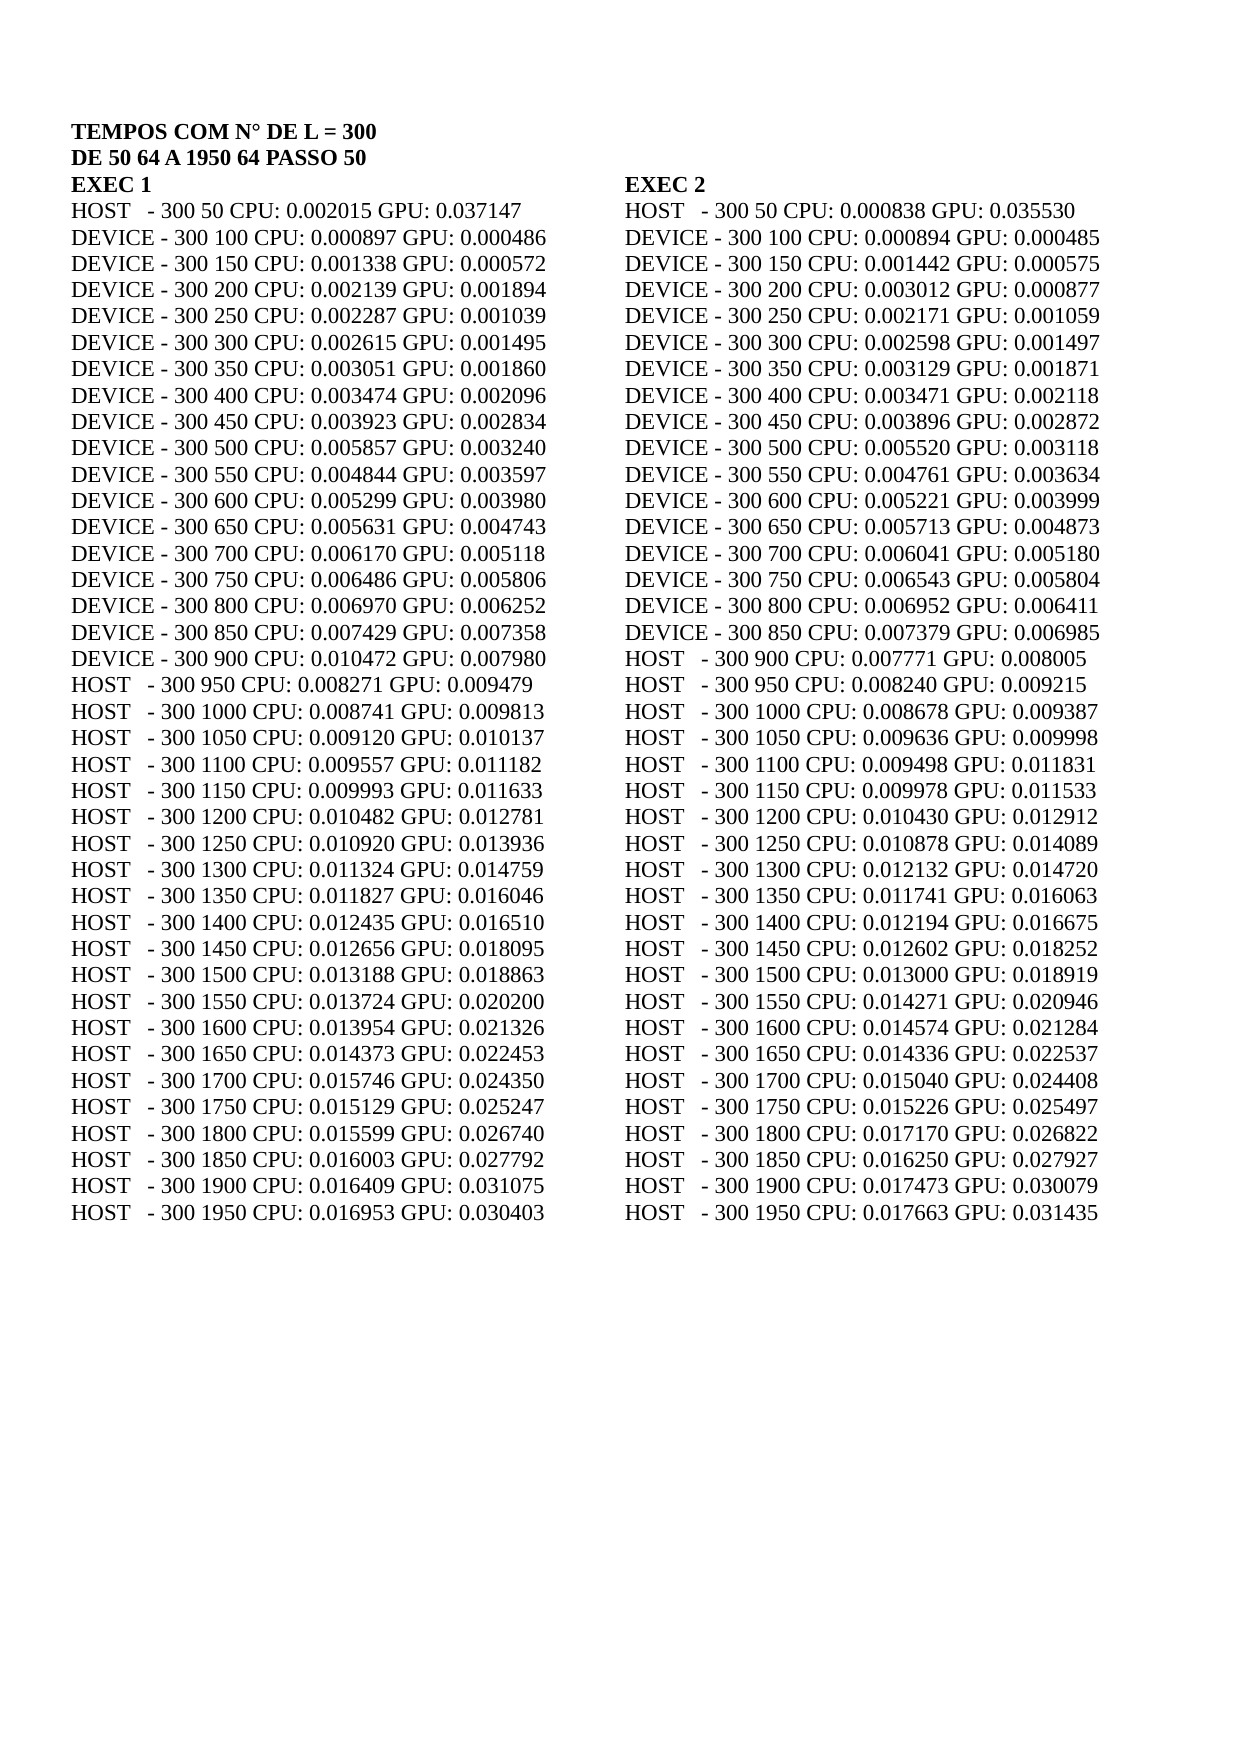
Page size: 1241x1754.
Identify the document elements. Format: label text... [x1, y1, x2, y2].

text HOST - 300 1650 CPU: 0.014336 GPU: 0.022537 [624, 1041, 1169, 1067]
text DEVICE - 300 250 CPU: 0.002171 GPU: 0.001059 [624, 303, 1169, 329]
text HOST - 300 900 CPU: 0.007771 GPU: 0.008005 [624, 645, 1169, 672]
text DEVICE - 300 300 CPU: 0.002598 GPU: 0.001497 [624, 329, 1169, 355]
text HOST - 300 1200 CPU: 0.010482 GPU: 0.012781 [71, 803, 616, 830]
text DE 50 64 A 1950 64 PASSO 50 [71, 144, 616, 171]
text HOST - 300 1050 CPU: 0.009636 GPU: 0.009998 [624, 724, 1169, 751]
text HOST - 300 1150 CPU: 0.009993 GPU: 0.011633 [71, 777, 616, 803]
text HOST - 300 1450 CPU: 0.012602 GPU: 0.018252 [624, 935, 1169, 961]
text HOST - 300 1400 CPU: 0.012194 GPU: 0.016675 [624, 909, 1169, 935]
text HOST - 300 1400 CPU: 0.012435 GPU: 0.016510 [71, 909, 616, 935]
text DEVICE - 300 250 CPU: 0.002287 GPU: 0.001039 [71, 303, 616, 329]
text DEVICE - 300 450 CPU: 0.003923 GPU: 0.002834 [71, 408, 616, 434]
text HOST - 300 1950 CPU: 0.016953 GPU: 0.030403 [71, 1199, 616, 1225]
text HOST - 300 1450 CPU: 0.012656 GPU: 0.018095 [71, 935, 616, 961]
text HOST - 300 1550 CPU: 0.014271 GPU: 0.020946 [624, 988, 1169, 1014]
text DEVICE - 300 200 CPU: 0.003012 GPU: 0.000877 [624, 276, 1169, 303]
text HOST - 300 1200 CPU: 0.010430 GPU: 0.012912 [624, 803, 1169, 830]
text DEVICE - 300 400 CPU: 0.003474 GPU: 0.002096 [71, 382, 616, 408]
text HOST - 300 1750 CPU: 0.015226 GPU: 0.025497 [624, 1093, 1169, 1119]
text HOST - 300 1300 CPU: 0.012132 GPU: 0.014720 [624, 856, 1169, 882]
text DEVICE - 300 600 CPU: 0.005221 GPU: 0.003999 [624, 487, 1169, 513]
text HOST - 300 1600 CPU: 0.013954 GPU: 0.021326 [71, 1014, 616, 1041]
text DEVICE - 300 500 CPU: 0.005857 GPU: 0.003240 [71, 434, 616, 461]
text DEVICE - 300 800 CPU: 0.006970 GPU: 0.006252 [71, 592, 616, 619]
text TEMPOS COM N° DE L = 300 [71, 118, 616, 144]
text HOST - 300 1000 CPU: 0.008741 GPU: 0.009813 [71, 698, 616, 724]
text HOST - 300 1100 CPU: 0.009557 GPU: 0.011182 [71, 751, 616, 777]
text HOST - 300 1700 CPU: 0.015746 GPU: 0.024350 [71, 1067, 616, 1093]
text DEVICE - 300 550 CPU: 0.004761 GPU: 0.003634 [624, 461, 1169, 487]
text HOST - 300 1100 CPU: 0.009498 GPU: 0.011831 [624, 751, 1169, 777]
text DEVICE - 300 900 CPU: 0.010472 GPU: 0.007980 [71, 645, 616, 672]
text DEVICE - 300 350 CPU: 0.003129 GPU: 0.001871 [624, 355, 1169, 382]
text HOST - 300 1250 CPU: 0.010920 GPU: 0.013936 [71, 830, 616, 856]
text HOST - 300 50 CPU: 0.000838 GPU: 0.035530 [624, 197, 1169, 223]
text DEVICE - 300 750 CPU: 0.006543 GPU: 0.005804 [624, 566, 1169, 592]
text DEVICE - 300 450 CPU: 0.003896 GPU: 0.002872 [624, 408, 1169, 434]
text EXEC 2 [624, 171, 1169, 197]
text HOST - 300 950 CPU: 0.008240 GPU: 0.009215 [624, 672, 1169, 698]
text DEVICE - 300 750 CPU: 0.006486 GPU: 0.005806 [71, 566, 616, 592]
text DEVICE - 300 400 CPU: 0.003471 GPU: 0.002118 [624, 382, 1169, 408]
text HOST - 300 1850 CPU: 0.016250 GPU: 0.027927 [624, 1146, 1169, 1172]
text HOST - 300 1000 CPU: 0.008678 GPU: 0.009387 [624, 698, 1169, 724]
text HOST - 300 1900 CPU: 0.016409 GPU: 0.031075 [71, 1172, 616, 1199]
text HOST - 300 1250 CPU: 0.010878 GPU: 0.014089 [624, 830, 1169, 856]
text DEVICE - 300 100 CPU: 0.000894 GPU: 0.000485 [624, 223, 1169, 250]
text DEVICE - 300 200 CPU: 0.002139 GPU: 0.001894 [71, 276, 616, 303]
text DEVICE - 300 800 CPU: 0.006952 GPU: 0.006411 [624, 592, 1169, 619]
text HOST - 300 1600 CPU: 0.014574 GPU: 0.021284 [624, 1014, 1169, 1041]
text EXEC 1 [71, 171, 616, 197]
text HOST - 300 1650 CPU: 0.014373 GPU: 0.022453 [71, 1041, 616, 1067]
text DEVICE - 300 300 CPU: 0.002615 GPU: 0.001495 [71, 329, 616, 355]
text HOST - 300 1700 CPU: 0.015040 GPU: 0.024408 [624, 1067, 1169, 1093]
text HOST - 300 1800 CPU: 0.015599 GPU: 0.026740 [71, 1119, 616, 1146]
text HOST - 300 1500 CPU: 0.013000 GPU: 0.018919 [624, 961, 1169, 988]
text HOST - 300 1950 CPU: 0.017663 GPU: 0.031435 [624, 1199, 1169, 1225]
text DEVICE - 300 650 CPU: 0.005631 GPU: 0.004743 [71, 513, 616, 540]
text HOST - 300 1500 CPU: 0.013188 GPU: 0.018863 [71, 961, 616, 988]
text DEVICE - 300 850 CPU: 0.007379 GPU: 0.006985 [624, 619, 1169, 645]
text DEVICE - 300 100 CPU: 0.000897 GPU: 0.000486 [71, 223, 616, 250]
text DEVICE - 300 350 CPU: 0.003051 GPU: 0.001860 [71, 355, 616, 382]
text DEVICE - 300 500 CPU: 0.005520 GPU: 0.003118 [624, 434, 1169, 461]
text DEVICE - 300 150 CPU: 0.001442 GPU: 0.000575 [624, 250, 1169, 276]
text HOST - 300 950 CPU: 0.008271 GPU: 0.009479 [71, 672, 616, 698]
text HOST - 300 1550 CPU: 0.013724 GPU: 0.020200 [71, 988, 616, 1014]
text HOST - 300 1800 CPU: 0.017170 GPU: 0.026822 [624, 1119, 1169, 1146]
text DEVICE - 300 150 CPU: 0.001338 GPU: 0.000572 [71, 250, 616, 276]
text HOST - 300 1900 CPU: 0.017473 GPU: 0.030079 [624, 1172, 1169, 1199]
text DEVICE - 300 550 CPU: 0.004844 GPU: 0.003597 [71, 461, 616, 487]
text HOST - 300 1300 CPU: 0.011324 GPU: 0.014759 [71, 856, 616, 882]
text HOST - 300 50 CPU: 0.002015 GPU: 0.037147 [71, 197, 616, 223]
text HOST - 300 1050 CPU: 0.009120 GPU: 0.010137 [71, 724, 616, 751]
text DEVICE - 300 850 CPU: 0.007429 GPU: 0.007358 [71, 619, 616, 645]
text HOST - 300 1750 CPU: 0.015129 GPU: 0.025247 [71, 1093, 616, 1119]
text HOST - 300 1350 CPU: 0.011741 GPU: 0.016063 [624, 882, 1169, 909]
text DEVICE - 300 700 CPU: 0.006170 GPU: 0.005118 [71, 540, 616, 566]
text HOST - 300 1150 CPU: 0.009978 GPU: 0.011533 [624, 777, 1169, 803]
text HOST - 300 1850 CPU: 0.016003 GPU: 0.027792 [71, 1146, 616, 1172]
text DEVICE - 300 700 CPU: 0.006041 GPU: 0.005180 [624, 540, 1169, 566]
text DEVICE - 300 650 CPU: 0.005713 GPU: 0.004873 [624, 513, 1169, 540]
text DEVICE - 300 600 CPU: 0.005299 GPU: 0.003980 [71, 487, 616, 513]
text HOST - 300 1350 CPU: 0.011827 GPU: 0.016046 [71, 882, 616, 909]
